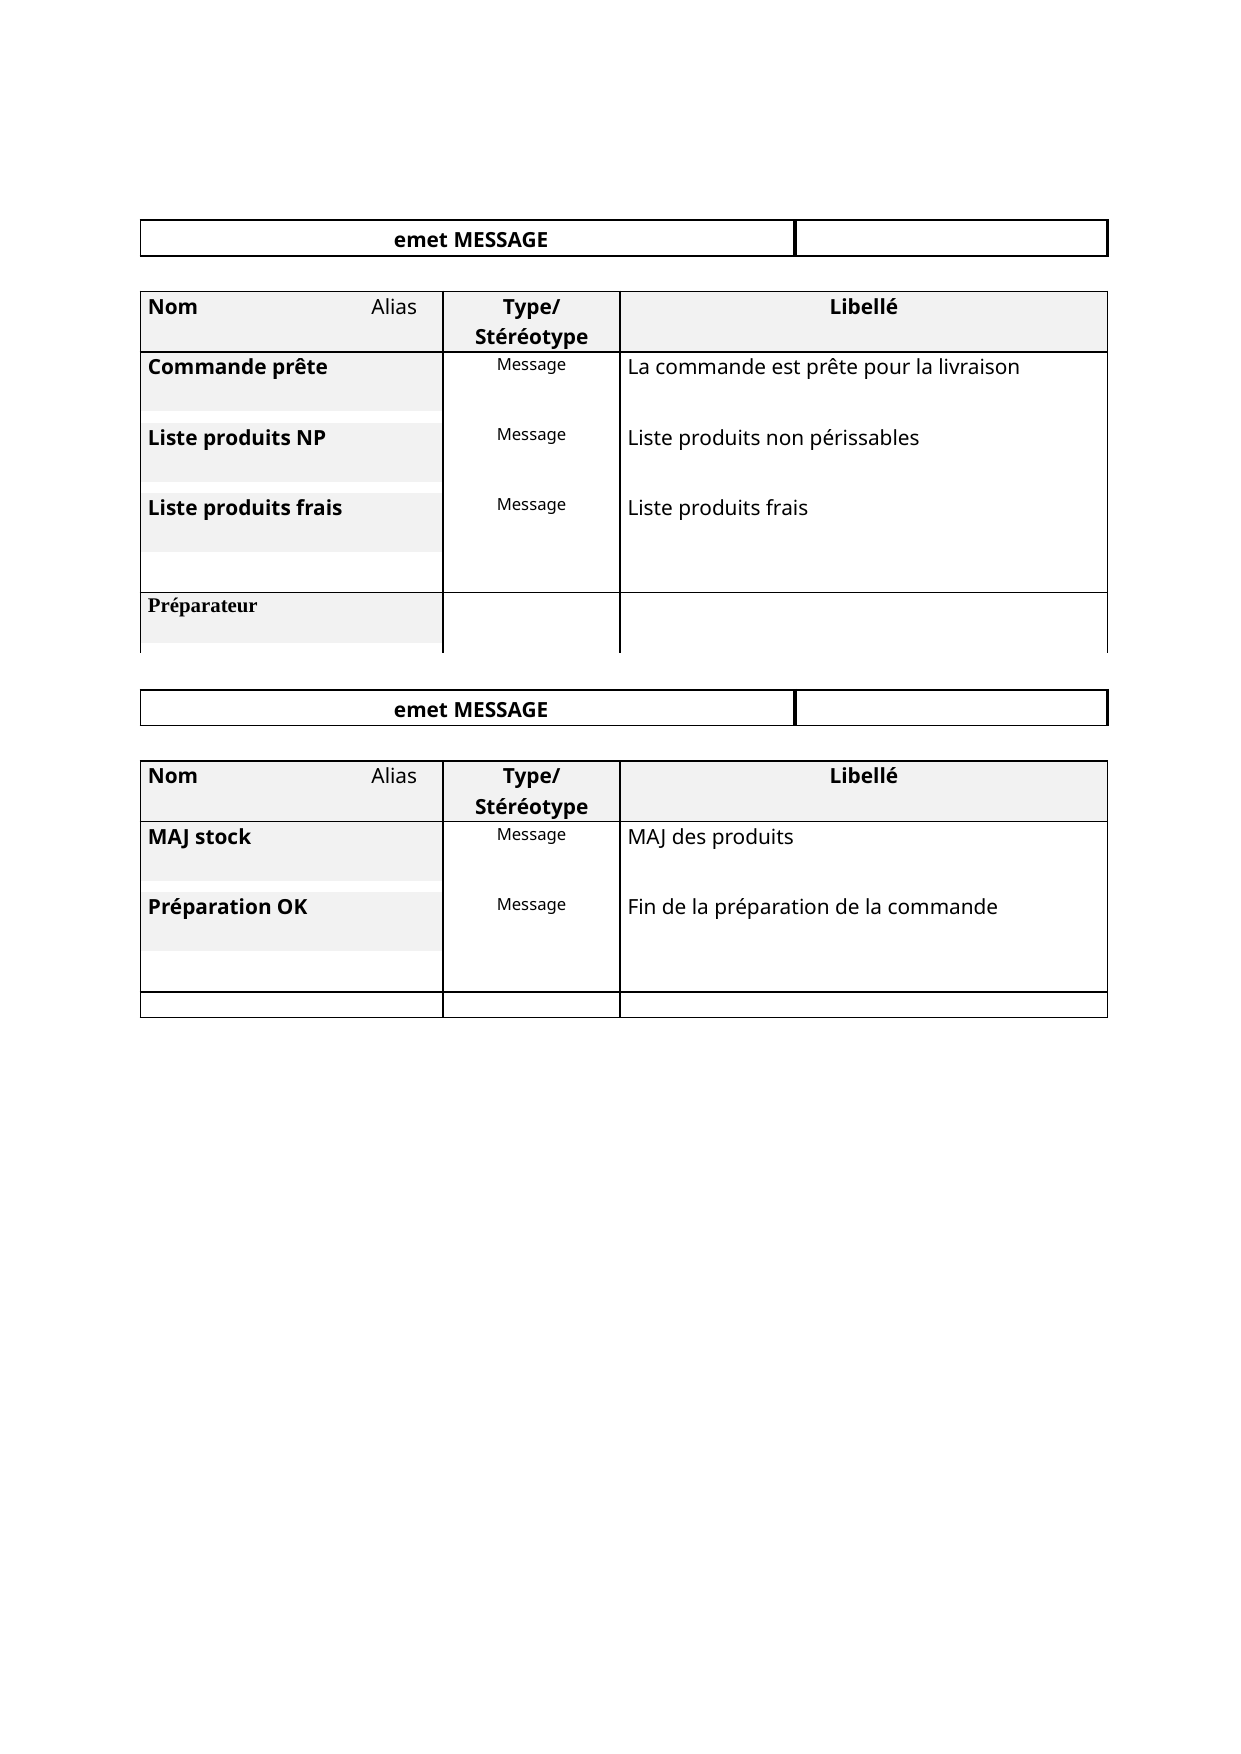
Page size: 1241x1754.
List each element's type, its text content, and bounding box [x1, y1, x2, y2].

table_cell Message [444, 353, 619, 411]
table_cell MAJ des produits [621, 822, 1107, 881]
table_cell [621, 993, 1107, 1017]
table_cell Nom Alias [141, 762, 442, 821]
table_cell [444, 411, 619, 423]
table_cell [621, 881, 1107, 892]
table_cell Préparation OK [141, 892, 442, 951]
table_cell [621, 411, 1107, 423]
table_cell [444, 643, 619, 652]
table_cell [141, 951, 442, 962]
table_cell [141, 963, 442, 991]
table_cell [141, 482, 442, 493]
table_cell [444, 881, 619, 892]
table_cell [140, 257, 795, 291]
table_cell Liste produits frais [141, 493, 442, 552]
table_cell Type/Stéréotype [444, 292, 619, 351]
table_cell [444, 593, 619, 643]
table_cell [444, 563, 619, 592]
table_cell Préparateur [141, 593, 442, 643]
table_cell [140, 726, 795, 760]
table_cell Message [444, 822, 619, 881]
table_cell [141, 643, 442, 652]
table_cell [141, 993, 442, 1017]
table_cell [621, 963, 1107, 991]
table_cell [795, 257, 1107, 291]
table_cell [621, 593, 1107, 643]
table_cell Message [444, 423, 619, 482]
table_cell La commande est prête pour la livraison [621, 353, 1107, 411]
table_cell [444, 963, 619, 991]
table_cell [621, 563, 1107, 592]
table_cell Libellé [621, 292, 1107, 351]
table_cell [141, 563, 442, 592]
table_cell [141, 552, 442, 563]
table_cell [444, 951, 619, 962]
table_header [797, 691, 1106, 724]
table_cell [141, 881, 442, 892]
table_cell [795, 726, 1107, 760]
table_header emet MESSAGE [141, 221, 793, 255]
table_cell [621, 552, 1107, 563]
table_cell [621, 643, 1107, 652]
table_cell Liste produits frais [621, 493, 1107, 552]
table_cell Liste produits NP [141, 423, 442, 482]
table_cell Message [444, 892, 619, 951]
table_cell [444, 482, 619, 493]
table_cell Libellé [621, 762, 1107, 821]
table_cell [444, 552, 619, 563]
table_cell [444, 993, 619, 1017]
table_cell MAJ stock [141, 822, 442, 881]
table_cell [141, 411, 442, 423]
table_cell Nom Alias [141, 292, 442, 351]
table_cell [621, 482, 1107, 493]
table_cell Liste produits non périssables [621, 423, 1107, 482]
table_cell Commande prête [141, 353, 442, 411]
table_cell Type/Stéréotype [444, 762, 619, 821]
table_cell [621, 951, 1107, 962]
table_header [797, 221, 1106, 255]
table_header emet MESSAGE [141, 691, 793, 724]
table_cell Message [444, 493, 619, 552]
table_cell Fin de la préparation de la commande [621, 892, 1107, 951]
